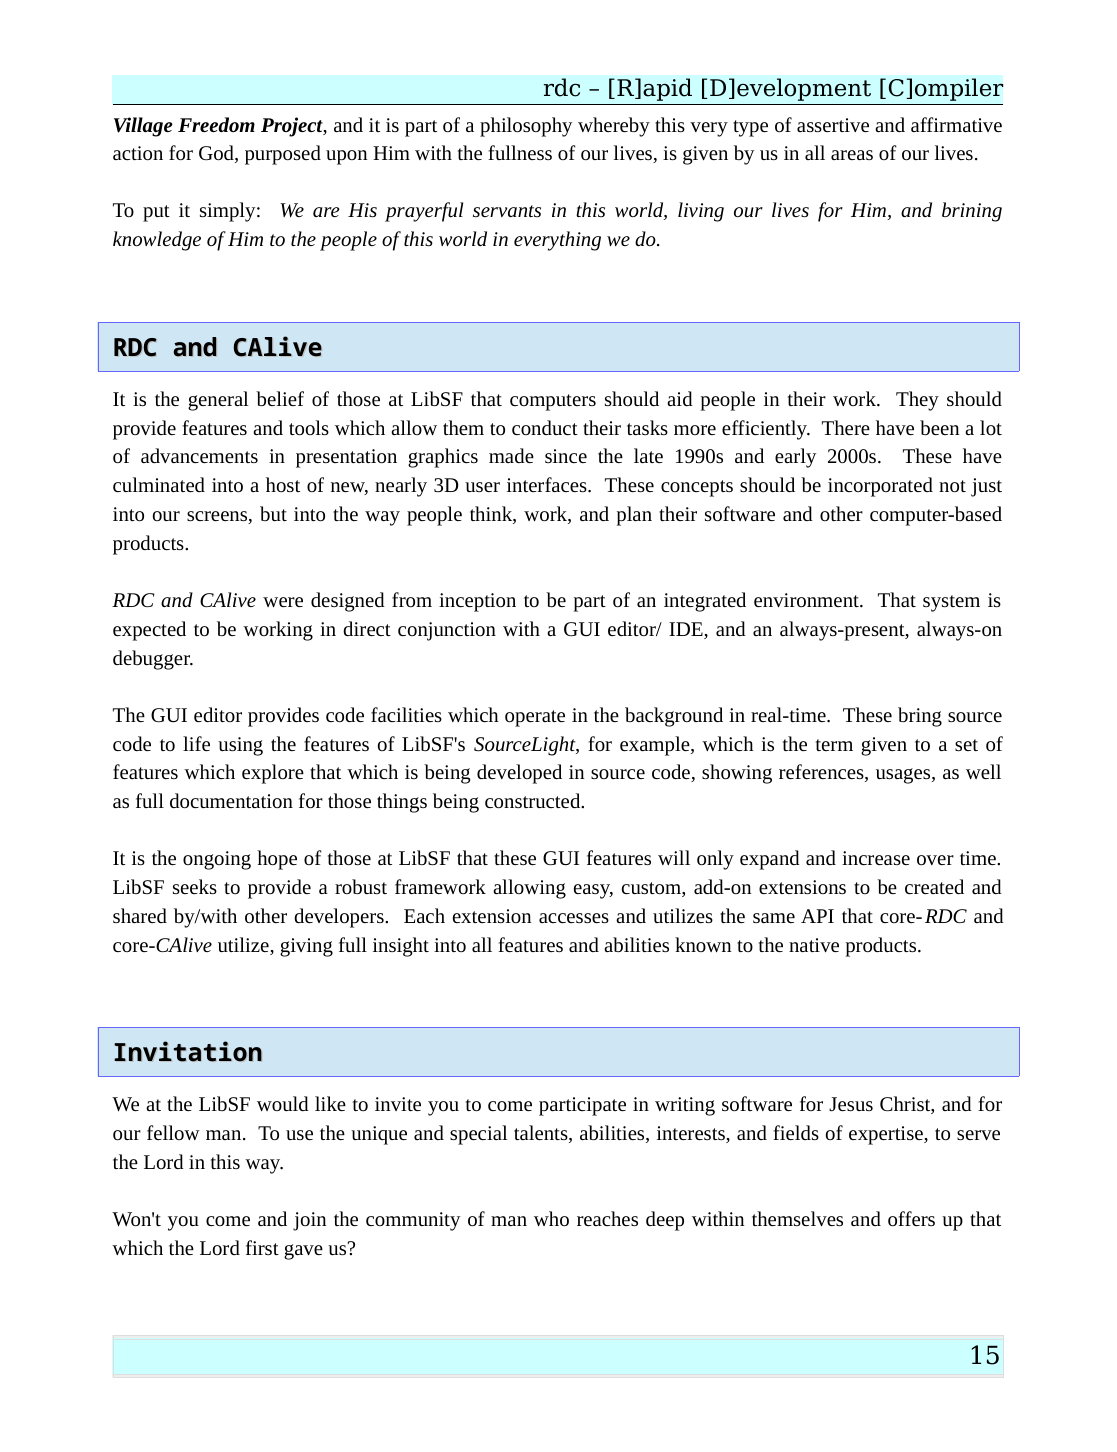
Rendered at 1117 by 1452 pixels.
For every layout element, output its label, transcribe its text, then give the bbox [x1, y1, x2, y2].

text Won't you come and join the community of man who reaches deep within themselves and offers up that which the Lord first gave us? [112, 1207, 1003, 1260]
text The GUI editor provides code facilities which operate in the background in real-time. These bring source code to life using the features of LibSF's SourceLight, for example, which is the term given to a set of features which explore that which is being developed in source code, showing references, usages, as well as full documentation for those things being constructed. [112, 703, 1003, 813]
text We at the LibSF would like to invite you to come participate in writing software for Jesus Christ, and for our fellow man. To use the unique and special talents, abilities, interests, and fields of expertise, to serve the Lord in this way. [112, 1092, 1003, 1174]
subtitle RDC and CAlive [99, 323, 1019, 371]
text It is the general belief of those at LibSF that computers should aid people in their work. They should provide features and tools which allow them to conduct their tasks more efficiently. There have been a lot of advancements in presentation graphics made since the late 1990s and early 2000s. These have culminated into a host of new, nearly 3D user interfaces. These concepts should be incorporated not just into our screens, but into the way people think, work, and plan their software and other computer-based products. [112, 387, 1003, 555]
text RDC and CAlive were designed from inception to be part of an integrated environment. That system is expected to be working in direct conjunction with a GUI editor/ IDE, and an always-present, always-on debugger. [112, 588, 1003, 670]
subtitle Invitation [99, 1028, 1019, 1076]
text To put it simply: We are His prayerful servants in this world, living our lives for Him, and brining knowledge of Him to the people of this world in everything we do. [112, 198, 1003, 251]
text Village Freedom Project, and it is part of a philosophy whereby this very type of assertive and affirmative action for God, purposed upon Him with the fullness of our lives, is given by us in all areas of our lives. [112, 112, 1003, 165]
text It is the ongoing hope of those at LibSF that these GUI features will only expand and increase over time. LibSF seeks to provide a robust framework allowing easy, custom, add-on extensions to be created and shared by/with other developers. Each extension accesses and utilizes the same API that core-RDC and core-CAlive utilize, giving full insight into all features and abilities known to the native products. [112, 846, 1003, 957]
